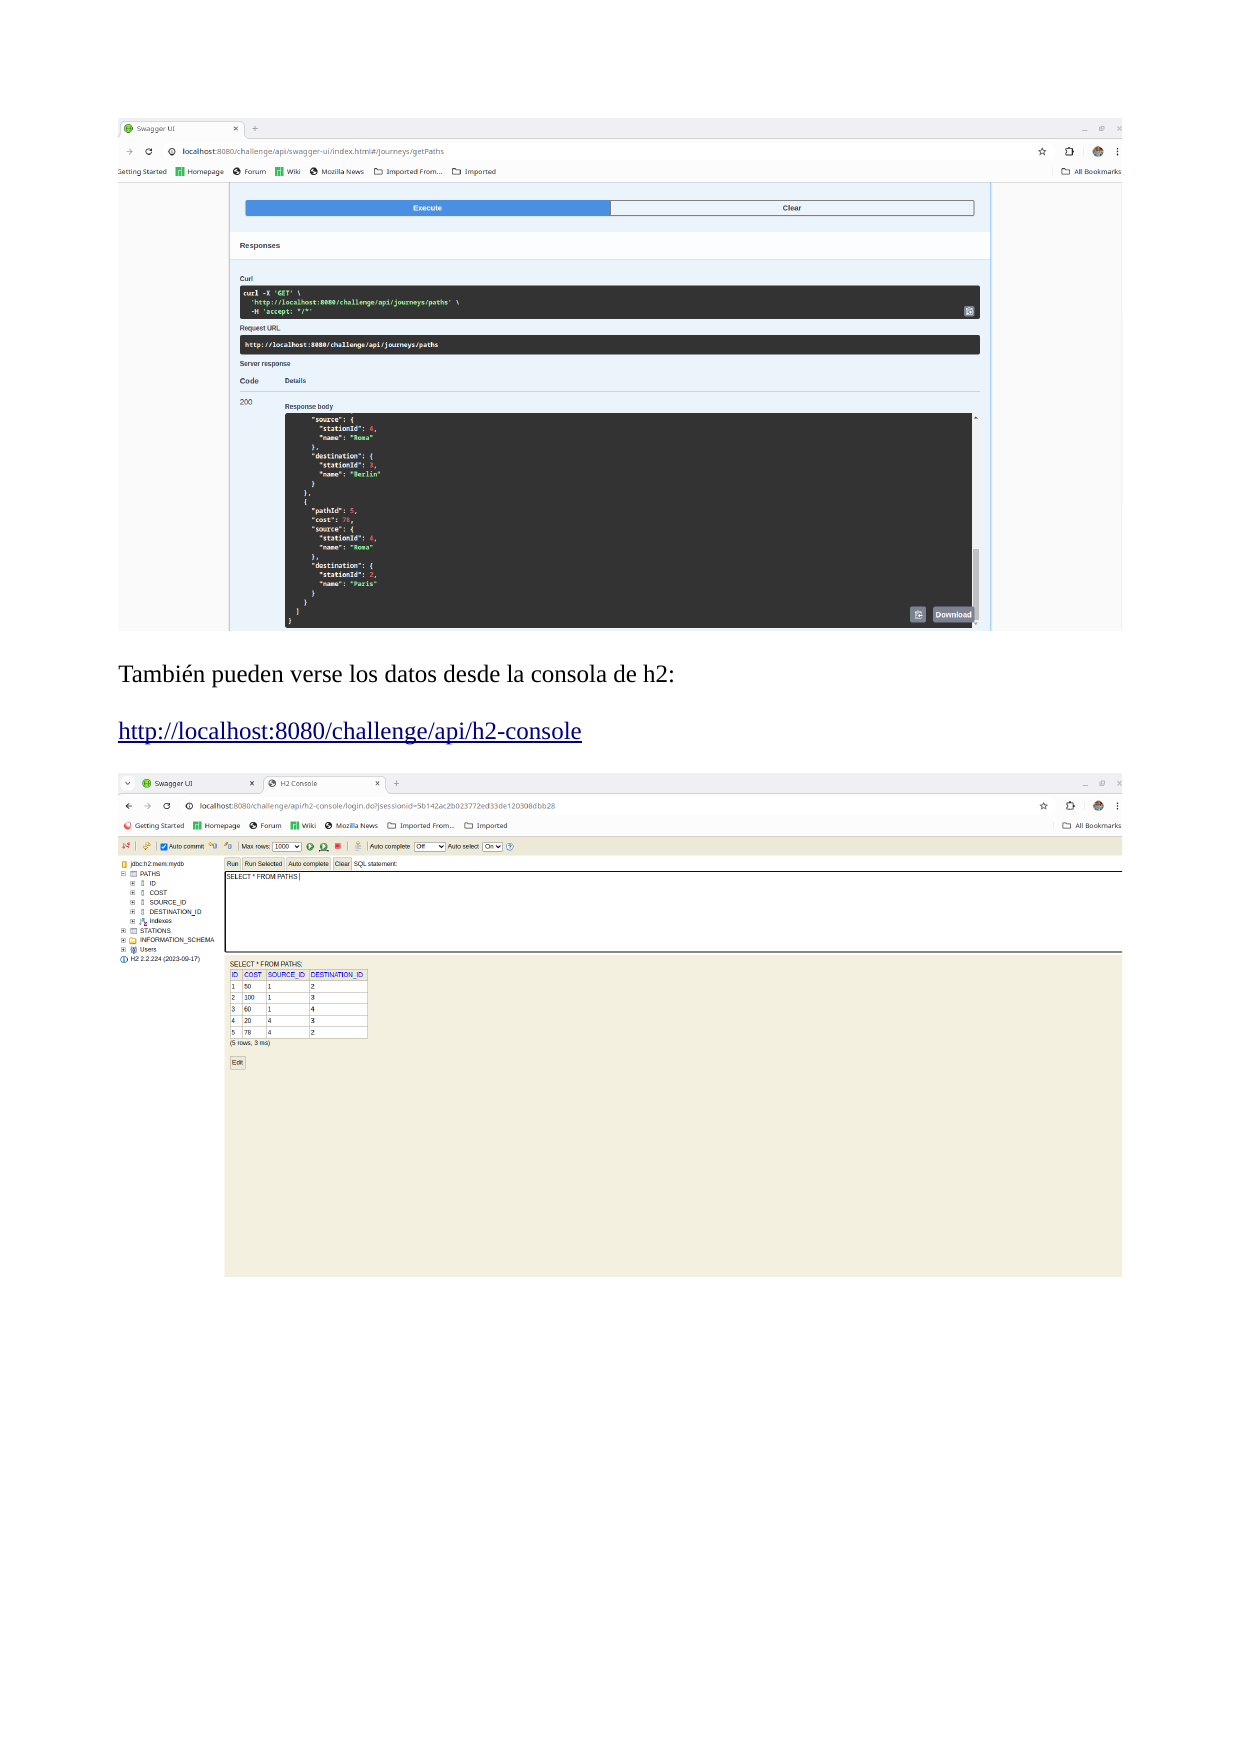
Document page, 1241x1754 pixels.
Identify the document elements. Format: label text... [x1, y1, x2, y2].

picture [118, 118, 1123, 631]
text También pueden verse los datos desde la consola de h2: [118, 631, 1122, 688]
text http://localhost:8080/challenge/api/h2-console [118, 716, 1122, 745]
picture [118, 773, 1123, 1277]
